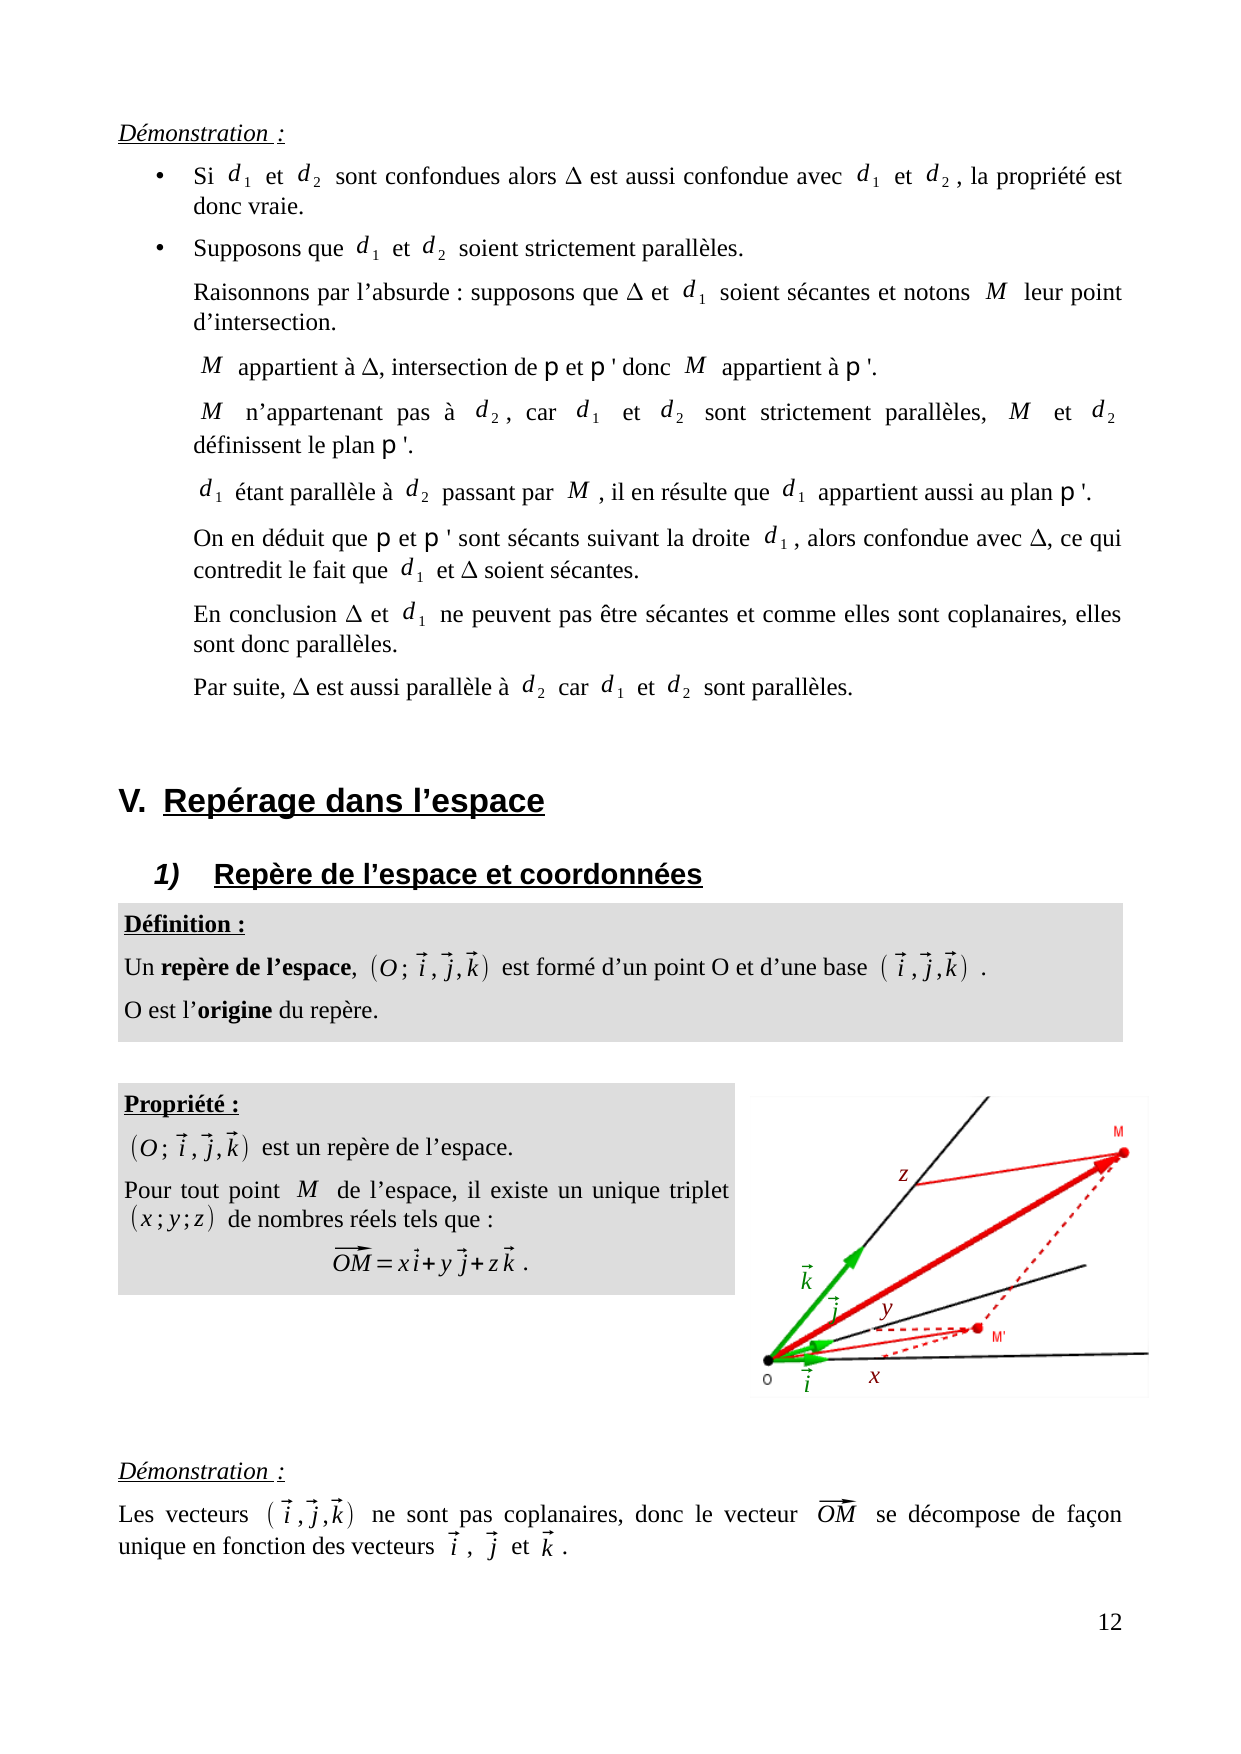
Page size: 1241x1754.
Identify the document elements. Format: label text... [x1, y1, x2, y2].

list étant parallèle à passant par , il en résulte que appartient aussi au plan p '. [156, 473, 1122, 507]
list Par suite,  est aussi parallèle à car et sont parallèles. [156, 671, 1122, 702]
table_header Définition : Un repère de l’espace, est formé d’un point O et d’une base . O est l’origine du repère. [118, 903, 1123, 1042]
list Si et sont confondues alors  est aussi confondue avec et , la propriété est donc vraie. [156, 159, 1122, 219]
subtitle Repère de l’espace et coordonnées [153, 857, 1122, 891]
list Supposons que et soient strictement parallèles. [156, 232, 1122, 263]
text Les vecteurs ne sont pas coplanaires, donc le vecteur se décompose de façon unique en fonction des vecteurs , et . [118, 1497, 1122, 1561]
text Démonstration : [118, 1456, 1122, 1484]
list n’appartenant pas à , car et sont strictement parallèles, et définissent le plan p '. [156, 395, 1122, 461]
subtitle Repérage dans l’espace [118, 781, 1122, 819]
list appartient à , intersection de p et p ' donc appartient à p '. [156, 349, 1122, 383]
table_header [735, 1083, 1123, 1456]
list En conclusion  et ne peuvent pas être sécantes et comme elles sont coplanaires, elles sont donc parallèles. [156, 598, 1122, 658]
table_header Propriété : est un repère de l’espace. Pour tout point de l’espace, il existe un unique triplet de nombres réels tels que : . [118, 1083, 735, 1295]
list Raisonnons par l’absurde : supposons que  et soient sécantes et notons leur point d’intersection. [156, 276, 1122, 336]
picture [750, 1096, 1149, 1398]
list On en déduit que p et p ' sont sécants suivant la droite , alors confondue avec , ce qui contredit le fait que et  soient sécantes. [156, 520, 1122, 585]
table_cell [118, 1295, 735, 1456]
text Démonstration : [118, 118, 1122, 147]
